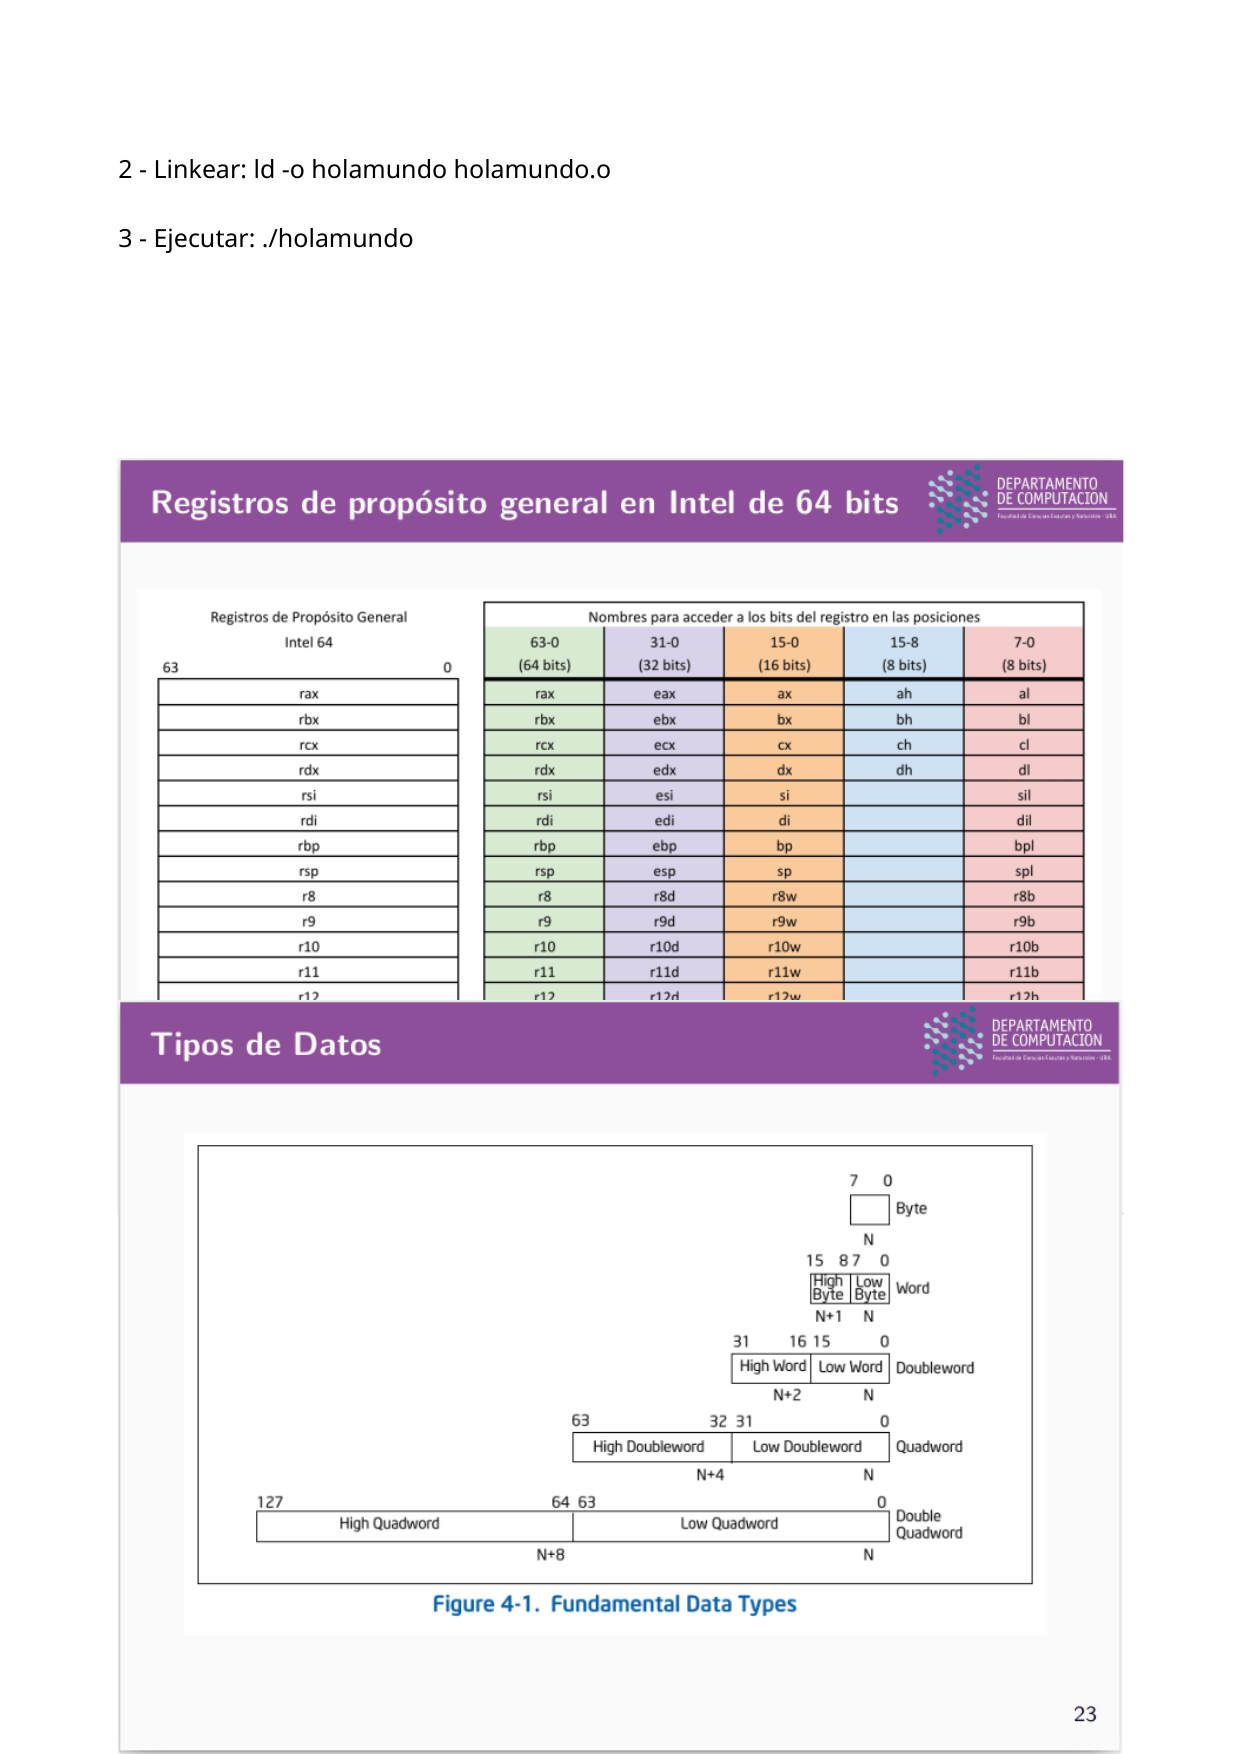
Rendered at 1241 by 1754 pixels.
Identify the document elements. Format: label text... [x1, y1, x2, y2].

text 3 - Ejecutar: ./holamundo [118, 220, 1122, 254]
text 2 - Linkear: ld -o holamundo holamundo.o [118, 152, 1122, 186]
picture [116, 458, 1124, 1754]
